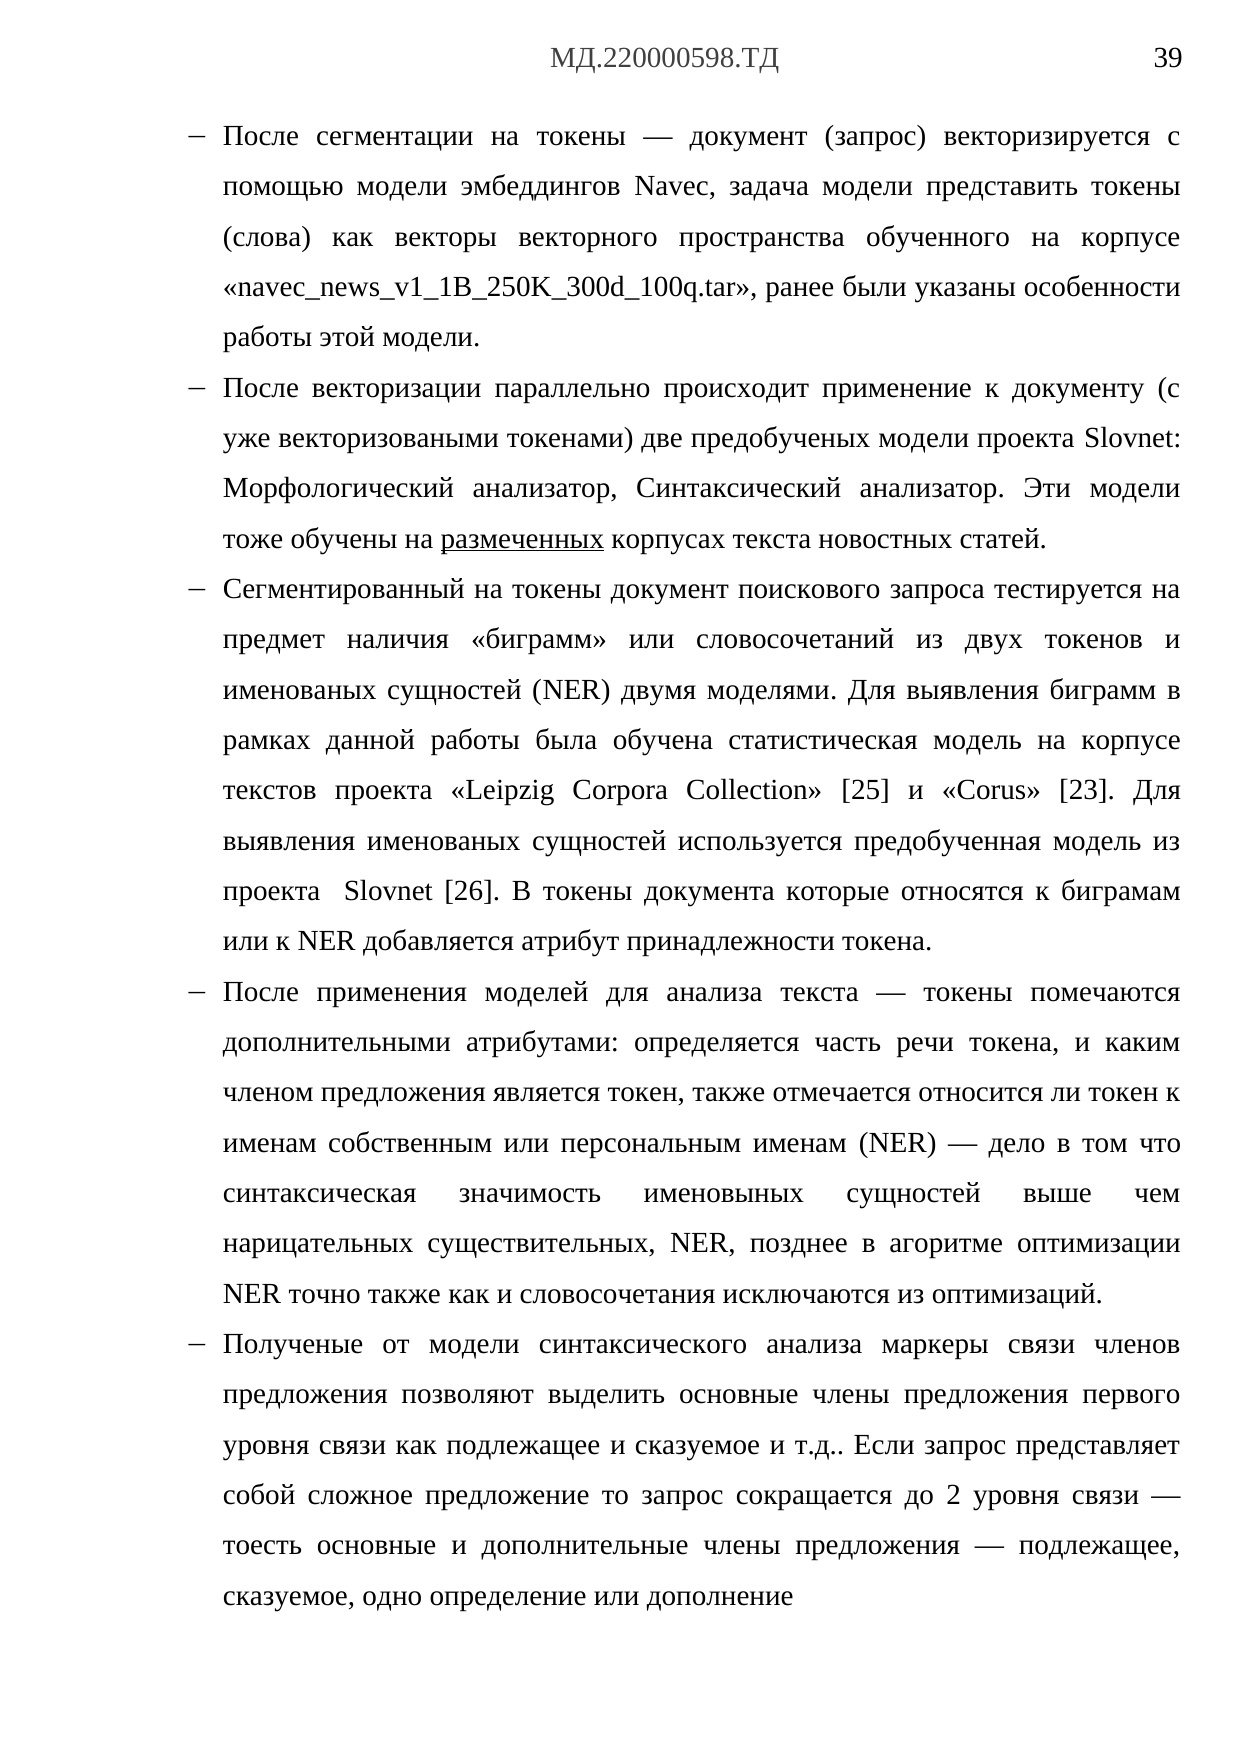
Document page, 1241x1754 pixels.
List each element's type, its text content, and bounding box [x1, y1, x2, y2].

list После применения моделей для анализа текста — токены помечаются дополнительными атрибутами: определяется часть речи токена, и каким членом предложения является токен, также отмечается относится ли токен к именам собственным или персональным именам (NER) — дело в том что синтаксическая значимость именовыных сущностей выше чем нарицательных существительных, NER, позднее в агоритме оптимизации NER точно также как и словосочетания исключаются из оптимизаций. [185, 974, 1181, 1309]
list Сегментированный на токены документ поискового запроса тестируется на предмет наличия «биграмм» или словосочетаний из двух токенов и именованых сущностей (NER) двумя моделями. Для выявления биграмм в рамках данной работы была обучена статистическая модель на корпусе текстов проекта «Leipzig Corpora Collection» [25] и «Corus» [23]. Для выявления именованых сущностей используется предобученная модель из проекта Slovnet [26]. В токены документа которые относятся к биграмам или к NER добавляется атрибут принадлежности токена. [185, 571, 1181, 957]
list После векторизации параллельно происходит применение к документу (с уже векторизоваными токенами) две предобученых модели проекта Slovnet: Морфологический анализатор, Синтаксический анализатор. Эти модели тоже обучены на размеченных корпусах текста новостных статей. [185, 370, 1181, 554]
list После сегментации на токены — документ (запрос) векторизируется с помощью модели эмбеддингов Navec, задача модели представить токены (слова) как векторы векторного пространства обученного на корпусе «navec_news_v1_1B_250K_300d_100q.tar», ранее были указаны особенности работы этой модели. [185, 118, 1181, 353]
list Полученые от модели синтаксического анализа маркеры связи членов предложения позволяют выделить основные члены предложения первого уровня связи как подлежащее и сказуемое и т.д.. Если запрос представляет собой сложное предложение то запрос сокращается до 2 уровня связи — тоесть основные и дополнительные члены предложения — подлежащее, сказуемое, одно определение или дополнение [185, 1326, 1181, 1611]
